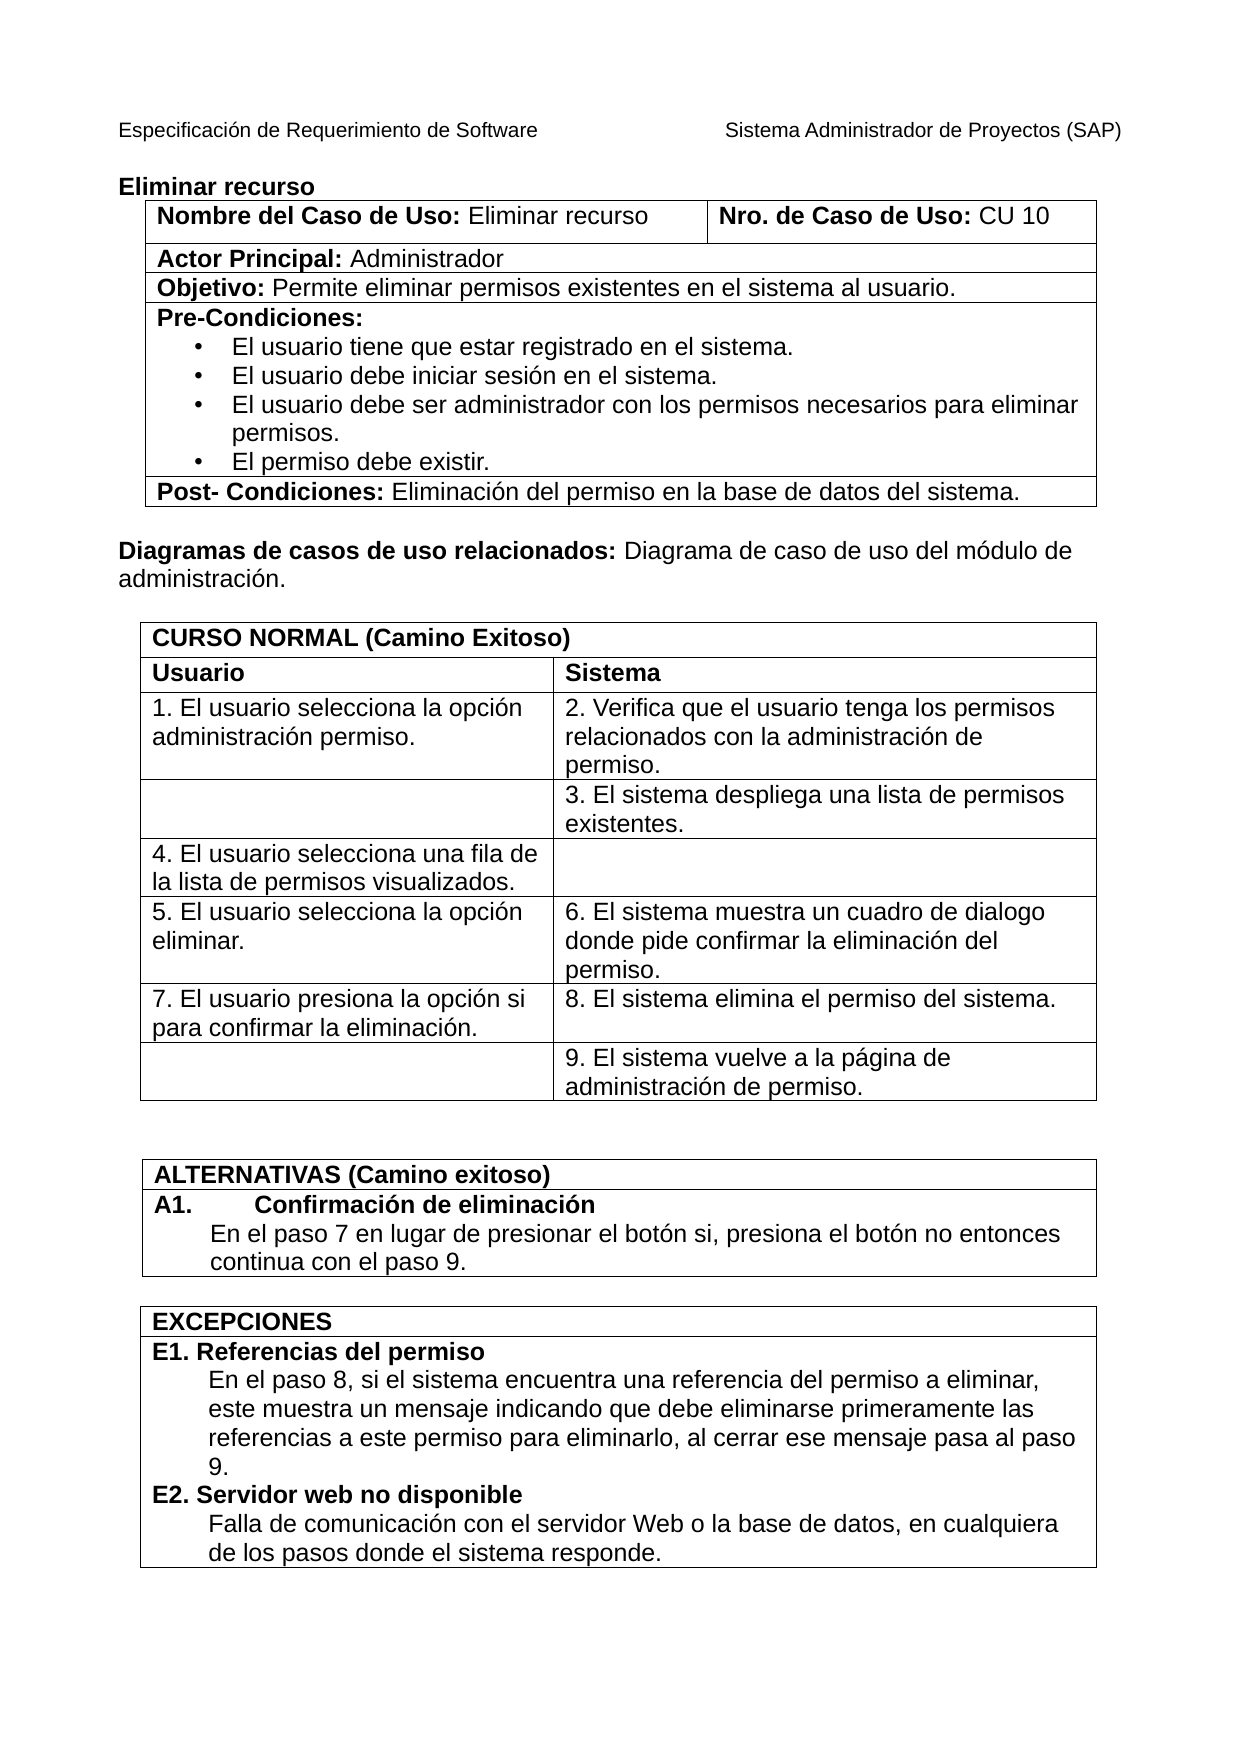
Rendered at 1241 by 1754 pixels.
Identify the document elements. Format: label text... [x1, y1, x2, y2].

table_cell 3. El sistema despliega una lista de permisos existentes. [554, 780, 1096, 837]
table_cell E1. Referencias del permiso En el paso 8, si el sistema encuentra una referencia del permiso a eliminar, este muestra un mensaje indicando que debe eliminarse primeramente las referencias a este permiso para eliminarlo, al cerrar ese mensaje pasa al paso 9. E2. Servidor web no disponible Falla de comunicación con el servidor Web o la base de datos, en cualquiera de los pasos donde el sistema responde. [141, 1337, 1096, 1567]
table_cell 7. El usuario presiona la opción si para confirmar la eliminación. [141, 984, 553, 1042]
table_header EXCEPCIONES [141, 1307, 1096, 1336]
text Diagramas de casos de uso relacionados: Diagrama de caso de uso del módulo de administración. [118, 536, 1122, 593]
table_cell Pre-Condiciones: El usuario tiene que estar registrado en el sistema. El usuario debe iniciar sesión en el sistema. El usuario debe ser administrador con los permisos necesarios para eliminar permisos. El permiso debe existir. [146, 303, 1096, 476]
table_cell [554, 839, 1096, 896]
table_cell [141, 1043, 553, 1100]
table_cell Usuario [141, 658, 553, 692]
table_header CURSO NORMAL (Camino Exitoso) [141, 623, 1096, 657]
table_cell 2. Verifica que el usuario tenga los permisos relacionados con la administración de permiso. [554, 693, 1096, 779]
table_header Nombre del Caso de Uso: Eliminar recurso [146, 201, 707, 242]
table_cell Actor Principal: Administrador [146, 244, 1096, 272]
table_cell Post- Condiciones: Eliminación del permiso en la base de datos del sistema. [146, 477, 1096, 506]
table_cell Objetivo: Permite eliminar permisos existentes en el sistema al usuario. [146, 273, 1096, 302]
table_header ALTERNATIVAS (Camino exitoso) [143, 1160, 1096, 1189]
table_cell 5. El usuario selecciona la opción eliminar. [141, 897, 553, 983]
table_cell Confirmación de eliminación En el paso 7 en lugar de presionar el botón si, presiona el botón no entonces continua con el paso 9. [143, 1190, 1096, 1276]
table_cell [141, 780, 553, 837]
table_cell 1. El usuario selecciona la opción administración permiso. [141, 693, 553, 779]
table_cell 6. El sistema muestra un cuadro de dialogo donde pide confirmar la eliminación del permiso. [554, 897, 1096, 983]
table_cell 9. El sistema vuelve a la página de administración de permiso. [554, 1043, 1096, 1100]
table_cell 8. El sistema elimina el permiso del sistema. [554, 984, 1096, 1042]
table_header Nro. de Caso de Uso: CU 10 [708, 201, 1096, 242]
table_cell Sistema [554, 658, 1096, 692]
table_cell 4. El usuario selecciona una fila de la lista de permisos visualizados. [141, 839, 553, 896]
text Eliminar recurso [118, 172, 1122, 200]
